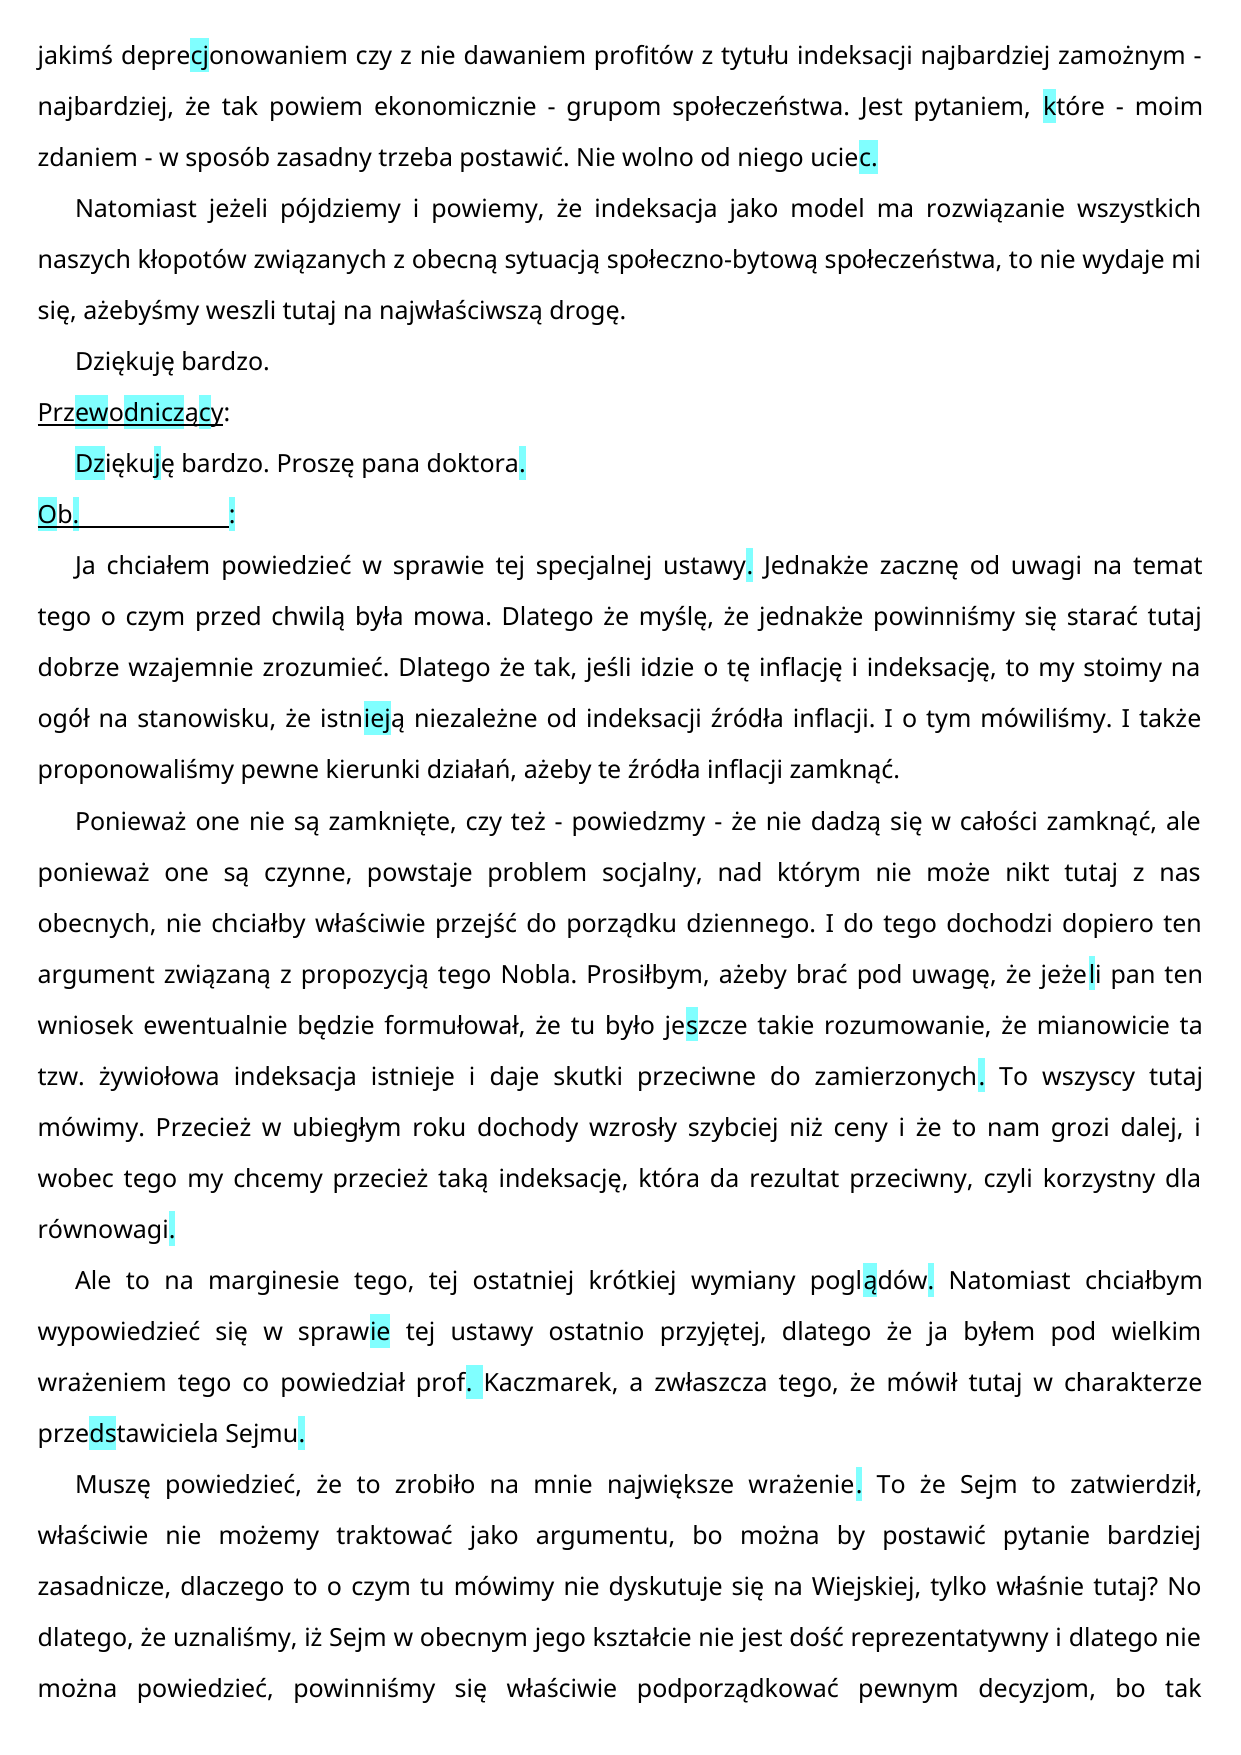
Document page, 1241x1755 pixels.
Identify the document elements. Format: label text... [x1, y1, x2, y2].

text jakimś deprecjonowaniem czy z nie dawaniem profitów z tytułu indeksacji najbardziej zamożnym - najbardziej, że tak powiem ekonomicznie - grupom społeczeństwa. Jest pytaniem, które - moim zdaniem - w sposób zasadny trzeba postawić. Nie wolno od niego uciec. [37, 37, 1203, 174]
text Ja chciałem powiedzieć w sprawie tej specjalnej ustawy. Jednakże zacznę od uwagi na temat tego o czym przed chwilą była mowa. Dlatego że myślę, że jednakże powinniśmy się starać tutaj dobrze wzajemnie zrozumieć. Dlatego że tak, jeśli idzie o tę inflację i indeksację, to my stoimy na ogół na stanowisku, że istnieją niezależne od indeksacji źródła inflacji. I o tym mówiliśmy. I także proponowaliśmy pewne kierunki działań, ażeby te źródła inflacji zamknąć. [37, 548, 1203, 786]
text Przewodniczący: [37, 395, 1203, 429]
text Dziękuję bardzo. [37, 344, 1203, 378]
text Natomiast jeżeli pójdziemy i powiemy, że indeksacja jako model ma rozwiązanie wszystkich naszych kłopotów związanych z obecną sytuacją społeczno-bytową społeczeństwa, to nie wydaje mi się, ażebyśmy weszli tutaj na najwłaściwszą drogę. [37, 191, 1203, 327]
text Dziękuję bardzo. Proszę pana doktora. [37, 446, 1203, 480]
text Ale to na marginesie tego, tej ostatniej krótkiej wymiany poglądów. Natomiast chciałbym wypowiedzieć się w sprawie tej ustawy ostatnio przyjętej, dlatego że ja byłem pod wielkim wrażeniem tego co powiedział prof. Kaczmarek, a zwłaszcza tego, że mówił tutaj w charakterze przedstawiciela Sejmu. [37, 1262, 1203, 1450]
text Ob. : [37, 497, 1203, 531]
text Muszę powiedzieć, że to zrobiło na mnie największe wrażenie. To że Sejm to zatwierdził, właściwie nie możemy traktować jako argumentu, bo można by postawić pytanie bardziej zasadnicze, dlaczego to o czym tu mówimy nie dyskutuje się na Wiejskiej, tylko właśnie tutaj? No dlatego, że uznaliśmy, iż Sejm w obecnym jego kształcie nie jest dość reprezentatywny i dlatego nie można powiedzieć, powinniśmy się właściwie podporządkować pewnym decyzjom, bo tak [37, 1467, 1203, 1705]
text Ponieważ one nie są zamknięte, czy też - powiedzmy - że nie dadzą się w całości zamknąć, ale ponieważ one są czynne, powstaje problem socjalny, nad którym nie może nikt tutaj z nas obecnych, nie chciałby właściwie przejść do porządku dziennego. I do tego dochodzi dopiero ten argument związaną z propozycją tego Nobla. Prosiłbym, ażeby brać pod uwagę, że jeżeli pan ten wniosek ewentualnie będzie formułował, że tu było jeszcze takie rozumowanie, że mianowicie ta tzw. żywiołowa indeksacja istnieje i daje skutki przeciwne do zamierzonych. To wszyscy tutaj mówimy. Przecież w ubiegłym roku dochody wzrosły szybciej niż ceny i że to nam grozi dalej, i wobec tego my chcemy przecież taką indeksację, która da rezultat przeciwny, czyli korzystny dla równowagi. [37, 803, 1203, 1246]
